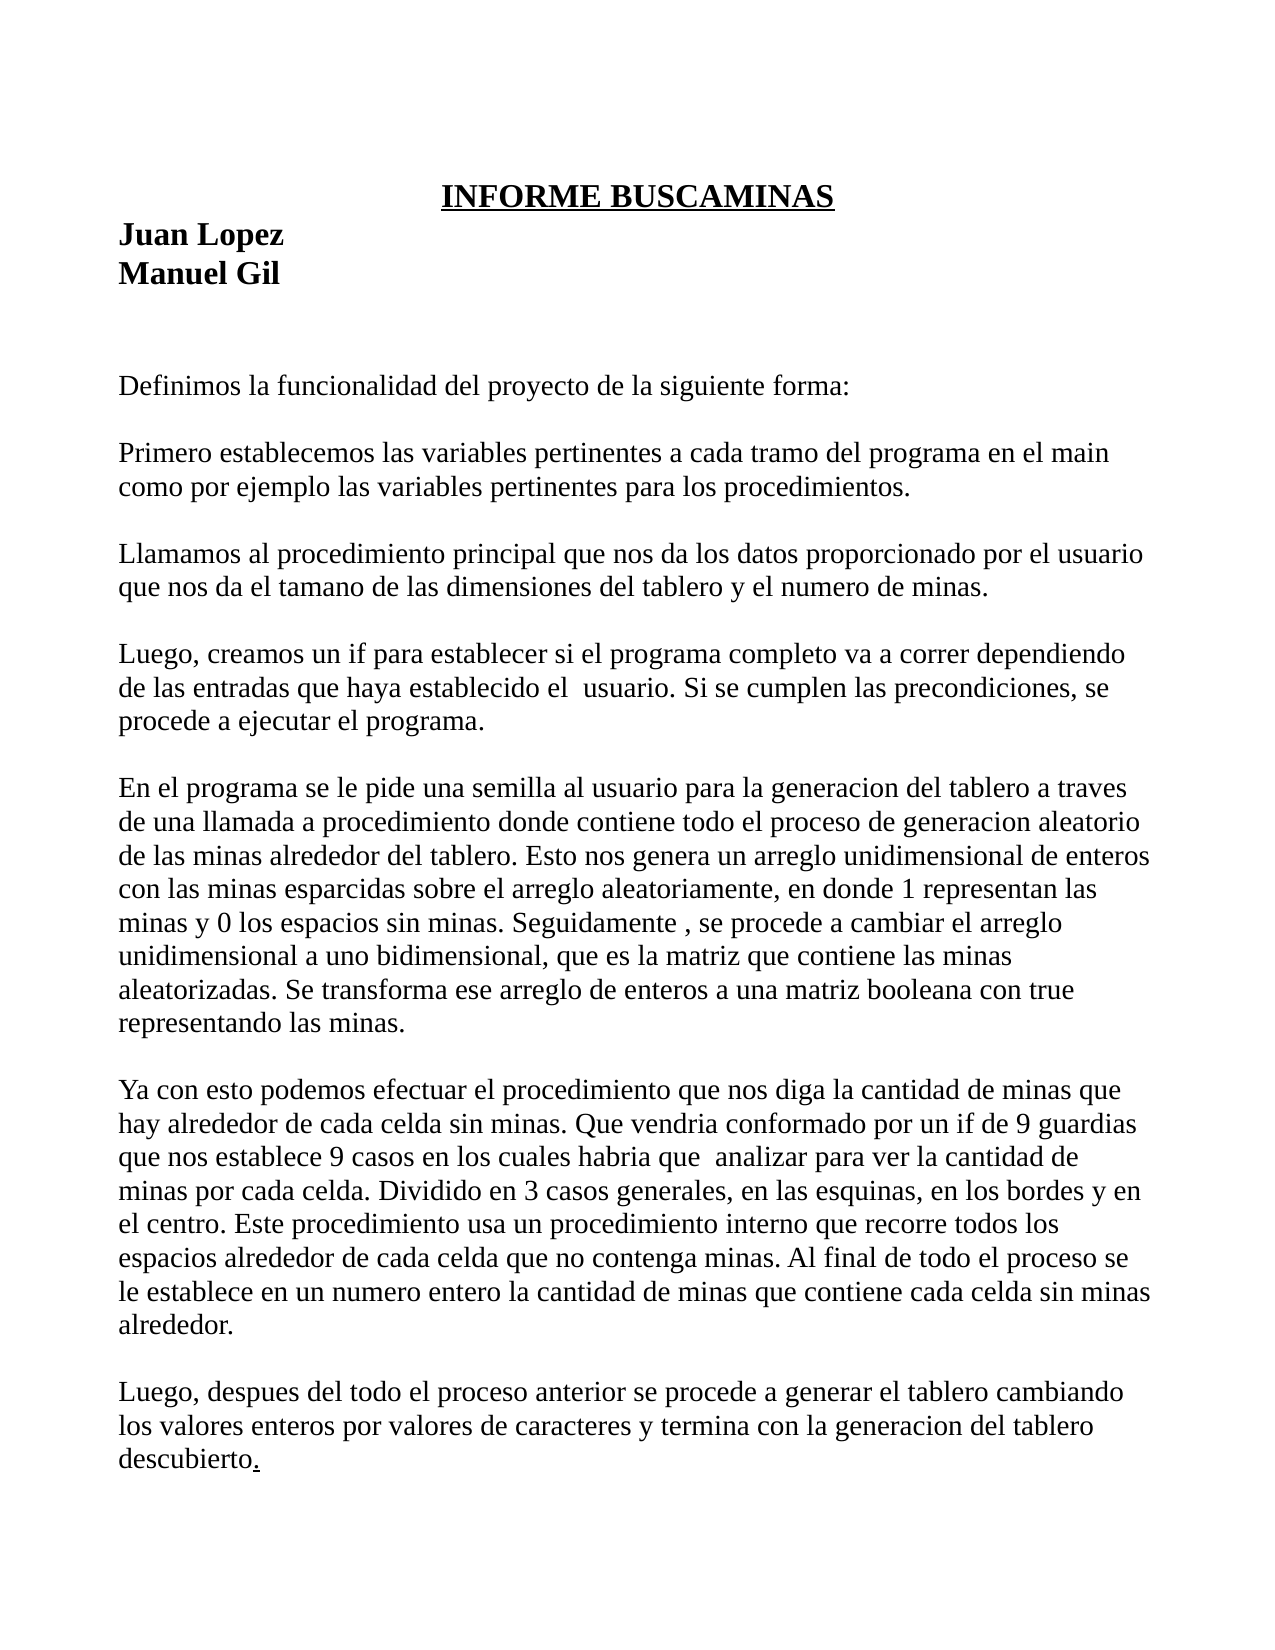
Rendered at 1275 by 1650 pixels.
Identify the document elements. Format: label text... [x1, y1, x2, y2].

text En el programa se le pide una semilla al usuario para la generacion del tablero a traves de una llamada a procedimiento donde contiene todo el proceso de generacion aleatorio de las minas alrededor del tablero. Esto nos genera un arreglo unidimensional de enteros con las minas esparcidas sobre el arreglo aleatoriamente, en donde 1 representan las minas y 0 los espacios sin minas. Seguidamente , se procede a cambiar el arreglo unidimensional a uno bidimensional, que es la matriz que contiene las minas aleatorizadas. Se transforma ese arreglo de enteros a una matriz booleana con true representando las minas. [118, 771, 1157, 1039]
text Luego, creamos un if para establecer si el programa completo va a correr dependiendo de las entradas que haya establecido el usuario. Si se cumplen las precondiciones, se procede a ejecutar el programa. [118, 636, 1157, 737]
text INFORME BUSCAMINAS [118, 176, 1157, 215]
text Juan Lopez [118, 215, 1157, 253]
text Definimos la funcionalidad del proyecto de la siguiente forma: [118, 368, 1157, 402]
text Manuel Gil [118, 253, 1157, 291]
text Luego, despues del todo el proceso anterior se procede a generar el tablero cambiando los valores enteros por valores de caracteres y termina con la generacion del tablero descubierto. [118, 1374, 1157, 1475]
text Primero establecemos las variables pertinentes a cada tramo del programa en el main como por ejemplo las variables pertinentes para los procedimientos. [118, 435, 1157, 502]
text Ya con esto podemos efectuar el procedimiento que nos diga la cantidad de minas que hay alrededor de cada celda sin minas. Que vendria conformado por un if de 9 guardias que nos establece 9 casos en los cuales habria que analizar para ver la cantidad de minas por cada celda. Dividido en 3 casos generales, en las esquinas, en los bordes y en el centro. Este procedimiento usa un procedimiento interno que recorre todos los espacios alrededor de cada celda que no contenga minas. Al final de todo el proceso se le establece en un numero entero la cantidad de minas que contiene cada celda sin minas alrededor. [118, 1072, 1157, 1341]
text Llamamos al procedimiento principal que nos da los datos proporcionado por el usuario que nos da el tamano de las dimensiones del tablero y el numero de minas. [118, 536, 1157, 603]
